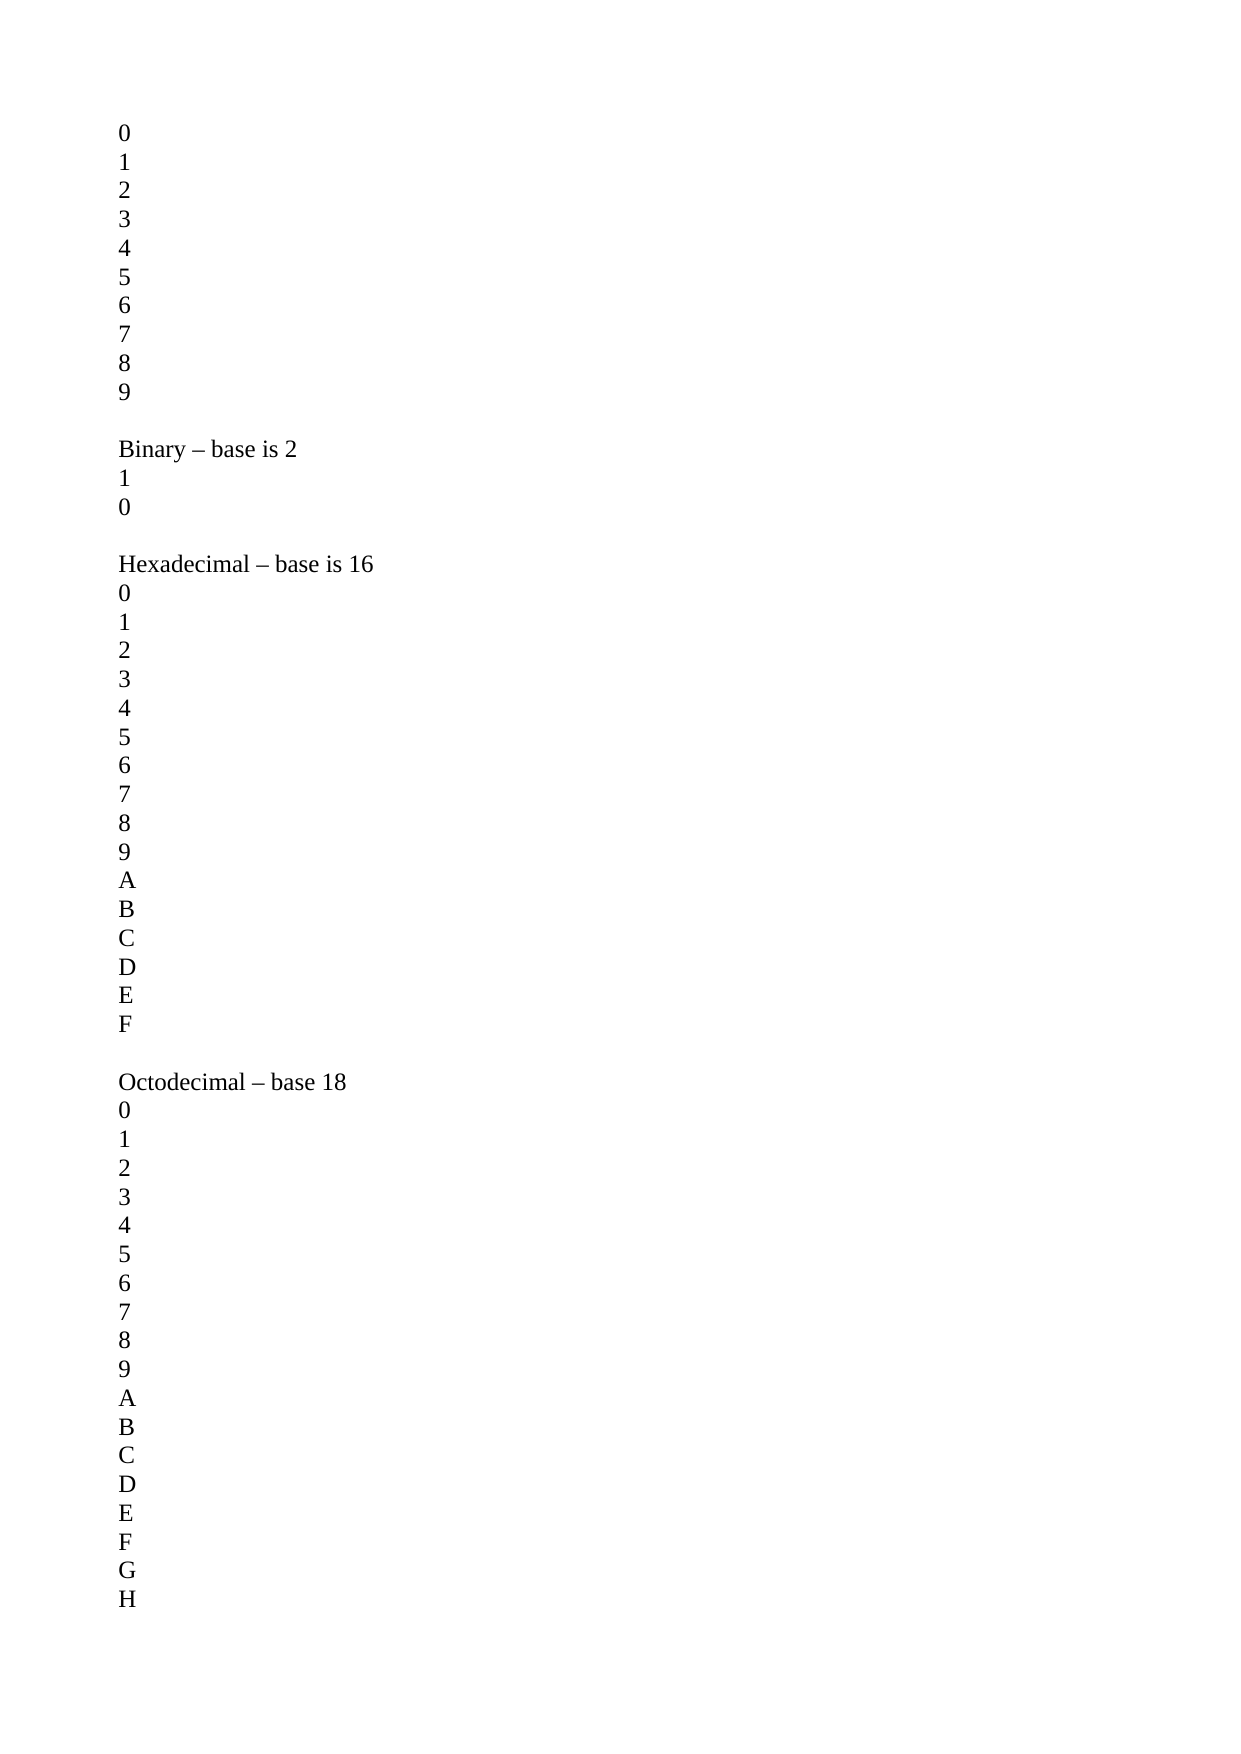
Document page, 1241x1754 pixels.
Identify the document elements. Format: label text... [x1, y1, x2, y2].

text A [118, 1383, 1122, 1412]
text D [118, 1469, 1122, 1498]
text 8 [118, 808, 1122, 837]
text 3 [118, 664, 1122, 693]
text 2 [118, 1153, 1122, 1182]
text 7 [118, 779, 1122, 808]
text 1 [118, 607, 1122, 636]
text H [118, 1584, 1122, 1613]
text 9 [118, 1354, 1122, 1383]
text 4 [118, 693, 1122, 722]
text 0 [118, 578, 1122, 607]
text 4 [118, 233, 1122, 262]
text 3 [118, 1182, 1122, 1211]
text D [118, 952, 1122, 981]
text 6 [118, 1268, 1122, 1297]
text Octodecimal – base 18 [118, 1067, 1122, 1096]
text 2 [118, 176, 1122, 204]
text B [118, 894, 1122, 923]
text 5 [118, 262, 1122, 291]
text 0 [118, 492, 1122, 521]
text 5 [118, 722, 1122, 751]
text F [118, 1527, 1122, 1556]
text F [118, 1009, 1122, 1038]
text 8 [118, 348, 1122, 377]
text 7 [118, 319, 1122, 348]
text 0 [118, 1096, 1122, 1124]
text 5 [118, 1239, 1122, 1268]
text 8 [118, 1326, 1122, 1354]
text 2 [118, 636, 1122, 664]
text 6 [118, 751, 1122, 779]
text E [118, 1498, 1122, 1527]
text 1 [118, 147, 1122, 176]
text 4 [118, 1211, 1122, 1239]
text 3 [118, 204, 1122, 233]
text 1 [118, 463, 1122, 492]
text 9 [118, 377, 1122, 406]
text 7 [118, 1297, 1122, 1326]
text B [118, 1412, 1122, 1441]
text 1 [118, 1124, 1122, 1153]
text Hexadecimal – base is 16 [118, 549, 1122, 578]
text G [118, 1556, 1122, 1584]
text A [118, 866, 1122, 894]
text 6 [118, 291, 1122, 319]
text 9 [118, 837, 1122, 866]
text Binary – base is 2 [118, 434, 1122, 463]
text 0 [118, 118, 1122, 147]
text C [118, 1441, 1122, 1469]
text C [118, 923, 1122, 952]
text E [118, 981, 1122, 1009]
